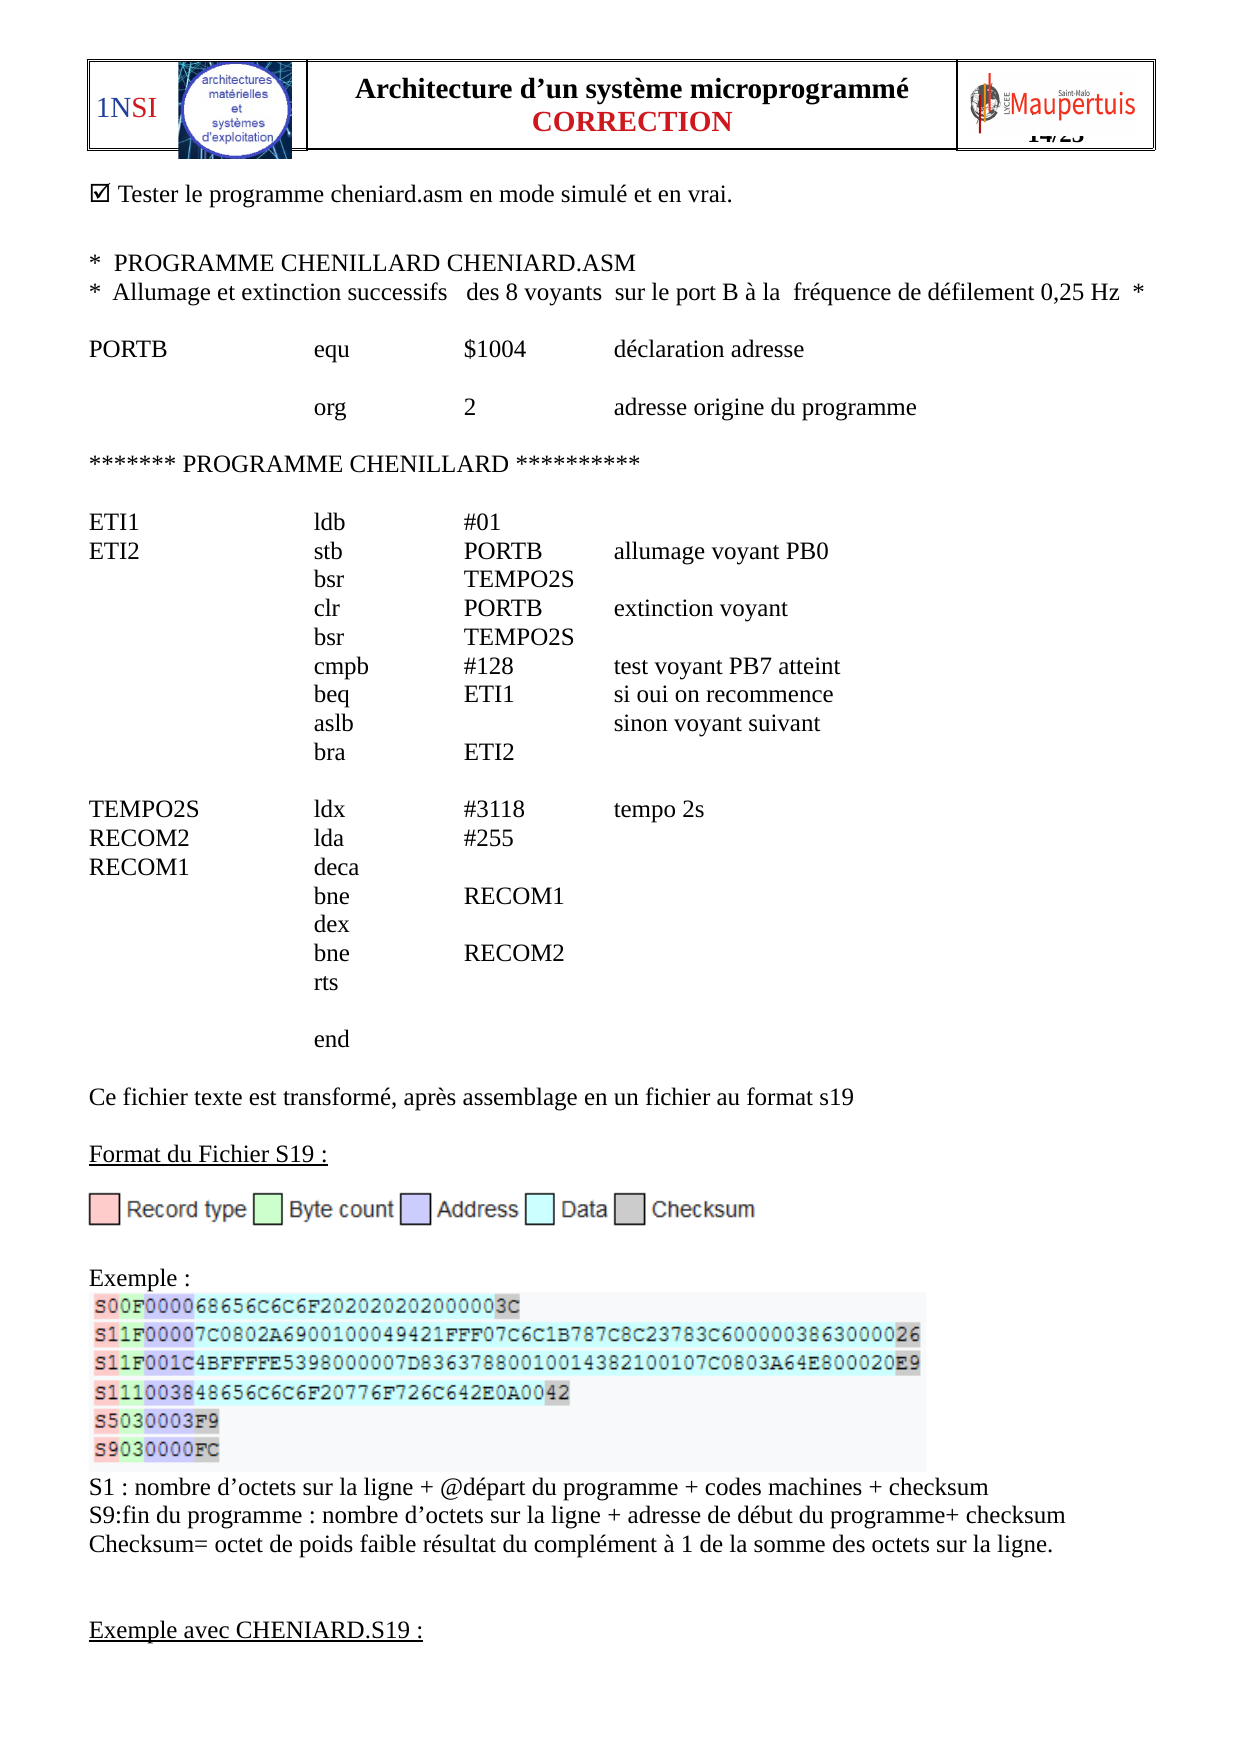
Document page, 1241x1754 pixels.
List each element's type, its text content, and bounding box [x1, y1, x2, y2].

text cmpb #128 test voyant PB7 atteint [88, 651, 1181, 679]
picture [970, 70, 1137, 136]
text ETI2 stb PORTB allumage voyant PB0 [88, 536, 1181, 564]
text PORTB equ $1004 déclaration adresse [88, 334, 1181, 363]
text Exemple : [88, 1263, 1181, 1292]
text bsr TEMPO2S [88, 564, 1181, 593]
text dex [88, 909, 1181, 938]
list Tester le programme cheniard.asm en mode simulé et en vrai. [88, 179, 1181, 207]
text beq ETI1 si oui on recommence [88, 679, 1181, 708]
picture [83, 1187, 766, 1235]
text bne RECOM1 [88, 881, 1181, 909]
text RECOM2 lda #255 [88, 823, 1181, 852]
text Format du Fichier S19 : [88, 1139, 1181, 1168]
text Checksum= octet de poids faible résultat du complément à 1 de la somme des octets sur la ligne. [88, 1529, 1181, 1558]
text bne RECOM2 [88, 938, 1181, 967]
text RECOM1 deca [88, 852, 1181, 881]
picture [178, 62, 292, 159]
text ETI1 ldb #01 [88, 507, 1181, 536]
text bsr TEMPO2S [88, 622, 1181, 651]
picture [88, 1292, 927, 1472]
text bra ETI2 [88, 737, 1181, 766]
text ******* PROGRAMME CHENILLARD ********** [88, 449, 1181, 478]
text * PROGRAMME CHENILLARD CHENIARD.ASM [88, 248, 1181, 277]
text org 2 adresse origine du programme [88, 392, 1181, 421]
text * Allumage et extinction successifs des 8 voyants sur le port B à la fréquence de défilement 0,25 Hz * [88, 277, 1181, 306]
text aslb sinon voyant suivant [88, 708, 1181, 737]
text TEMPO2S ldx #3118 tempo 2s [88, 794, 1181, 823]
text end [88, 1024, 1181, 1053]
text clr PORTB extinction voyant [88, 593, 1181, 622]
text rts [88, 967, 1181, 996]
text S1 : nombre d’octets sur la ligne + @départ du programme + codes machines + checksum [88, 1304, 1181, 1500]
text Exemple avec CHENIARD.S19 : [88, 1615, 1181, 1644]
text S9:fin du programme : nombre d’octets sur la ligne + adresse de début du programme+ checksum [88, 1500, 1181, 1529]
text Ce fichier texte est transformé, après assemblage en un fichier au format s19 [88, 1082, 1181, 1111]
